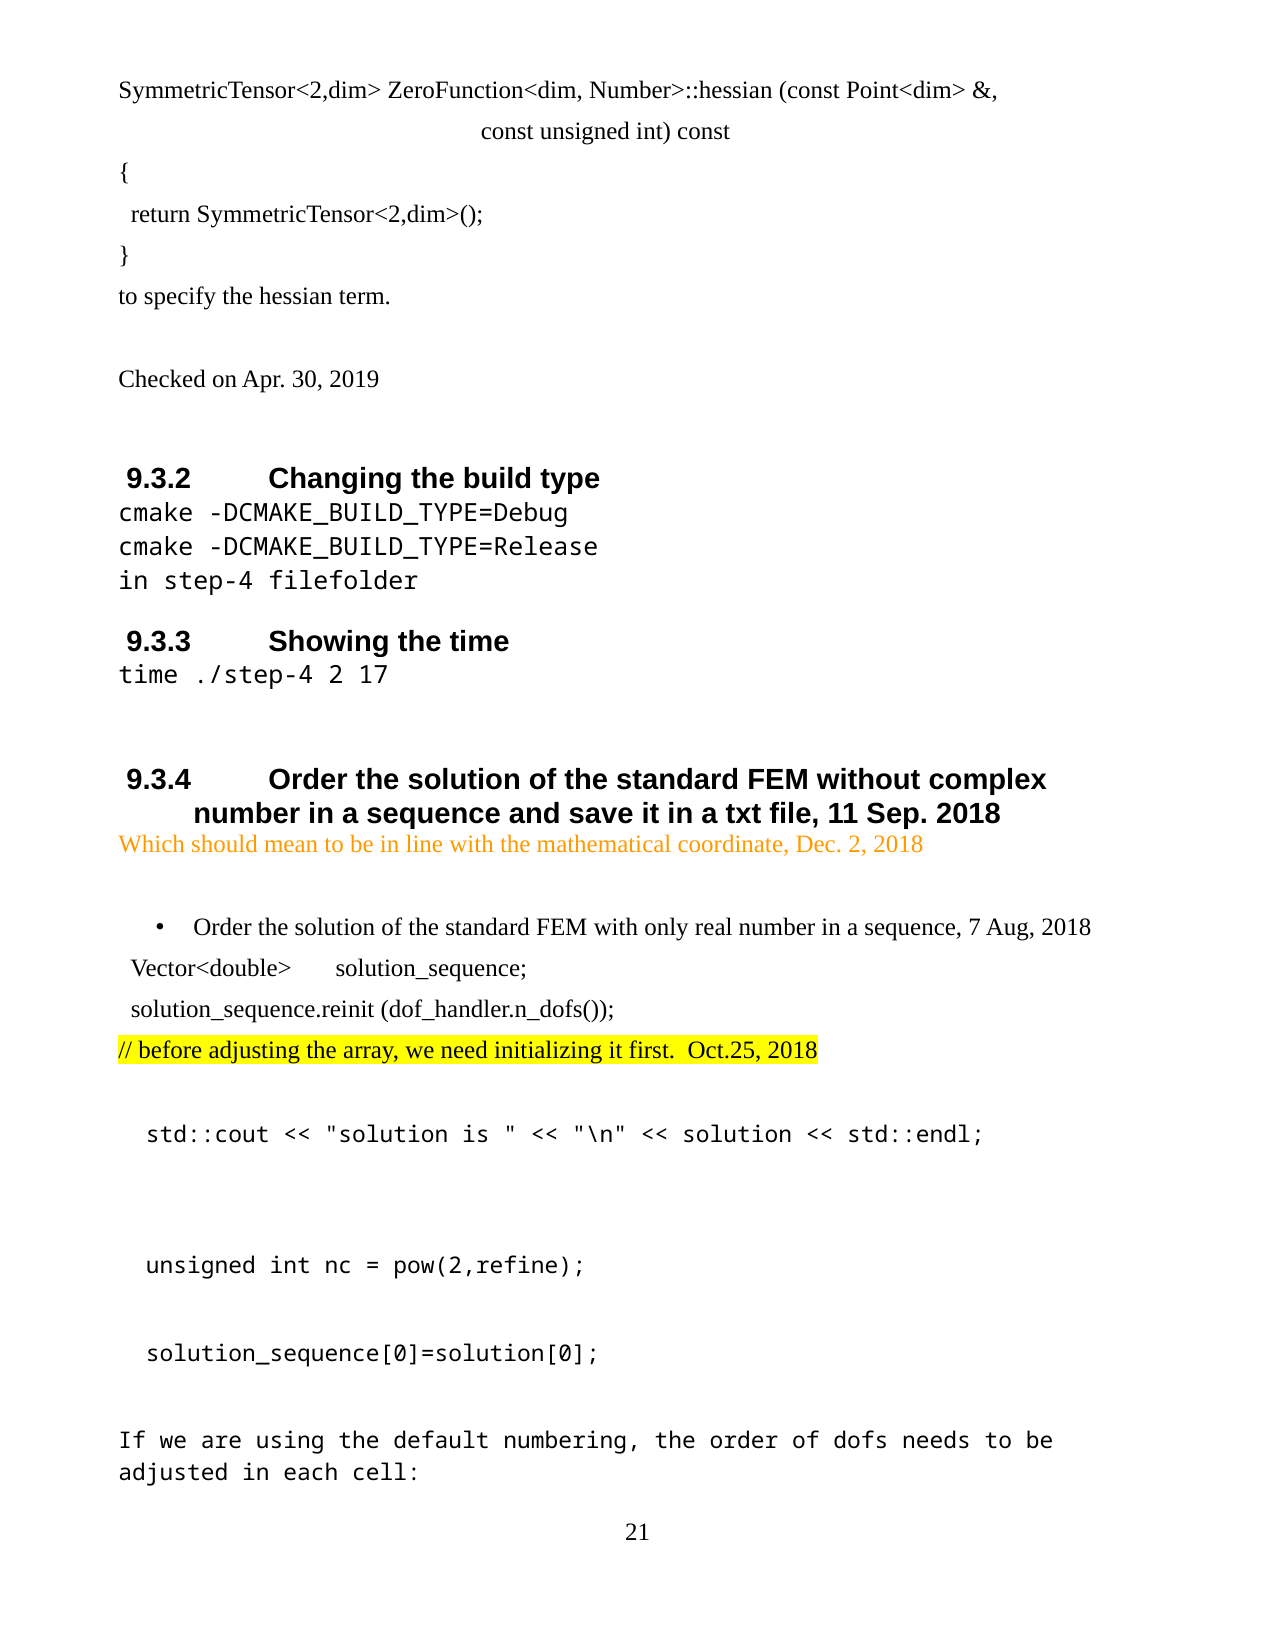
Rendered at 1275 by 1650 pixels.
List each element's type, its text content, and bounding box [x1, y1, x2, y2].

text { [118, 157, 1157, 186]
text std::cout << "solution is " << "\n" << solution << std::endl; [118, 1118, 1157, 1149]
text time ./step-4 2 17 [118, 657, 1157, 691]
text cmake -DCMAKE_BUILD_TYPE=Debug cmake -DCMAKE_BUILD_TYPE=Release in step-4 filefolder [118, 494, 1157, 597]
subtitle Changing the build type [118, 461, 1157, 494]
text If we are using the default numbering, the order of dofs needs to be adjusted in each cell: [118, 1424, 1157, 1487]
text Vector<double> solution_sequence; [118, 953, 1157, 982]
text solution_sequence.reinit (dof_handler.n_dofs()); [118, 994, 1157, 1023]
text Which should mean to be in line with the mathematical coordinate, Dec. 2, 2018 [118, 829, 1157, 858]
subtitle Order the solution of the standard FEM without complex number in a sequence and save it in a txt file, 11 Sep. 2018 [118, 762, 1157, 829]
text SymmetricTensor<2,dim> ZeroFunction<dim, Number>::hessian (const Point<dim> &, [118, 75, 1157, 104]
text const unsigned int) const [118, 116, 1157, 145]
list Order the solution of the standard FEM with only real number in a sequence, 7 Aug, 2018 [156, 912, 1157, 940]
text unsigned int nc = pow(2,refine); [118, 1249, 1157, 1280]
text return SymmetricTensor<2,dim>(); [118, 199, 1157, 227]
text } [118, 240, 1157, 269]
subtitle Showing the time [118, 624, 1157, 657]
text // before adjusting the array, we need initializing it first. Oct.25, 2018 [118, 1035, 1157, 1064]
text Checked on Apr. 30, 2019 [118, 364, 1157, 392]
text to specify the hessian term. [118, 281, 1157, 310]
text solution_sequence[0]=solution[0]; [118, 1337, 1157, 1368]
